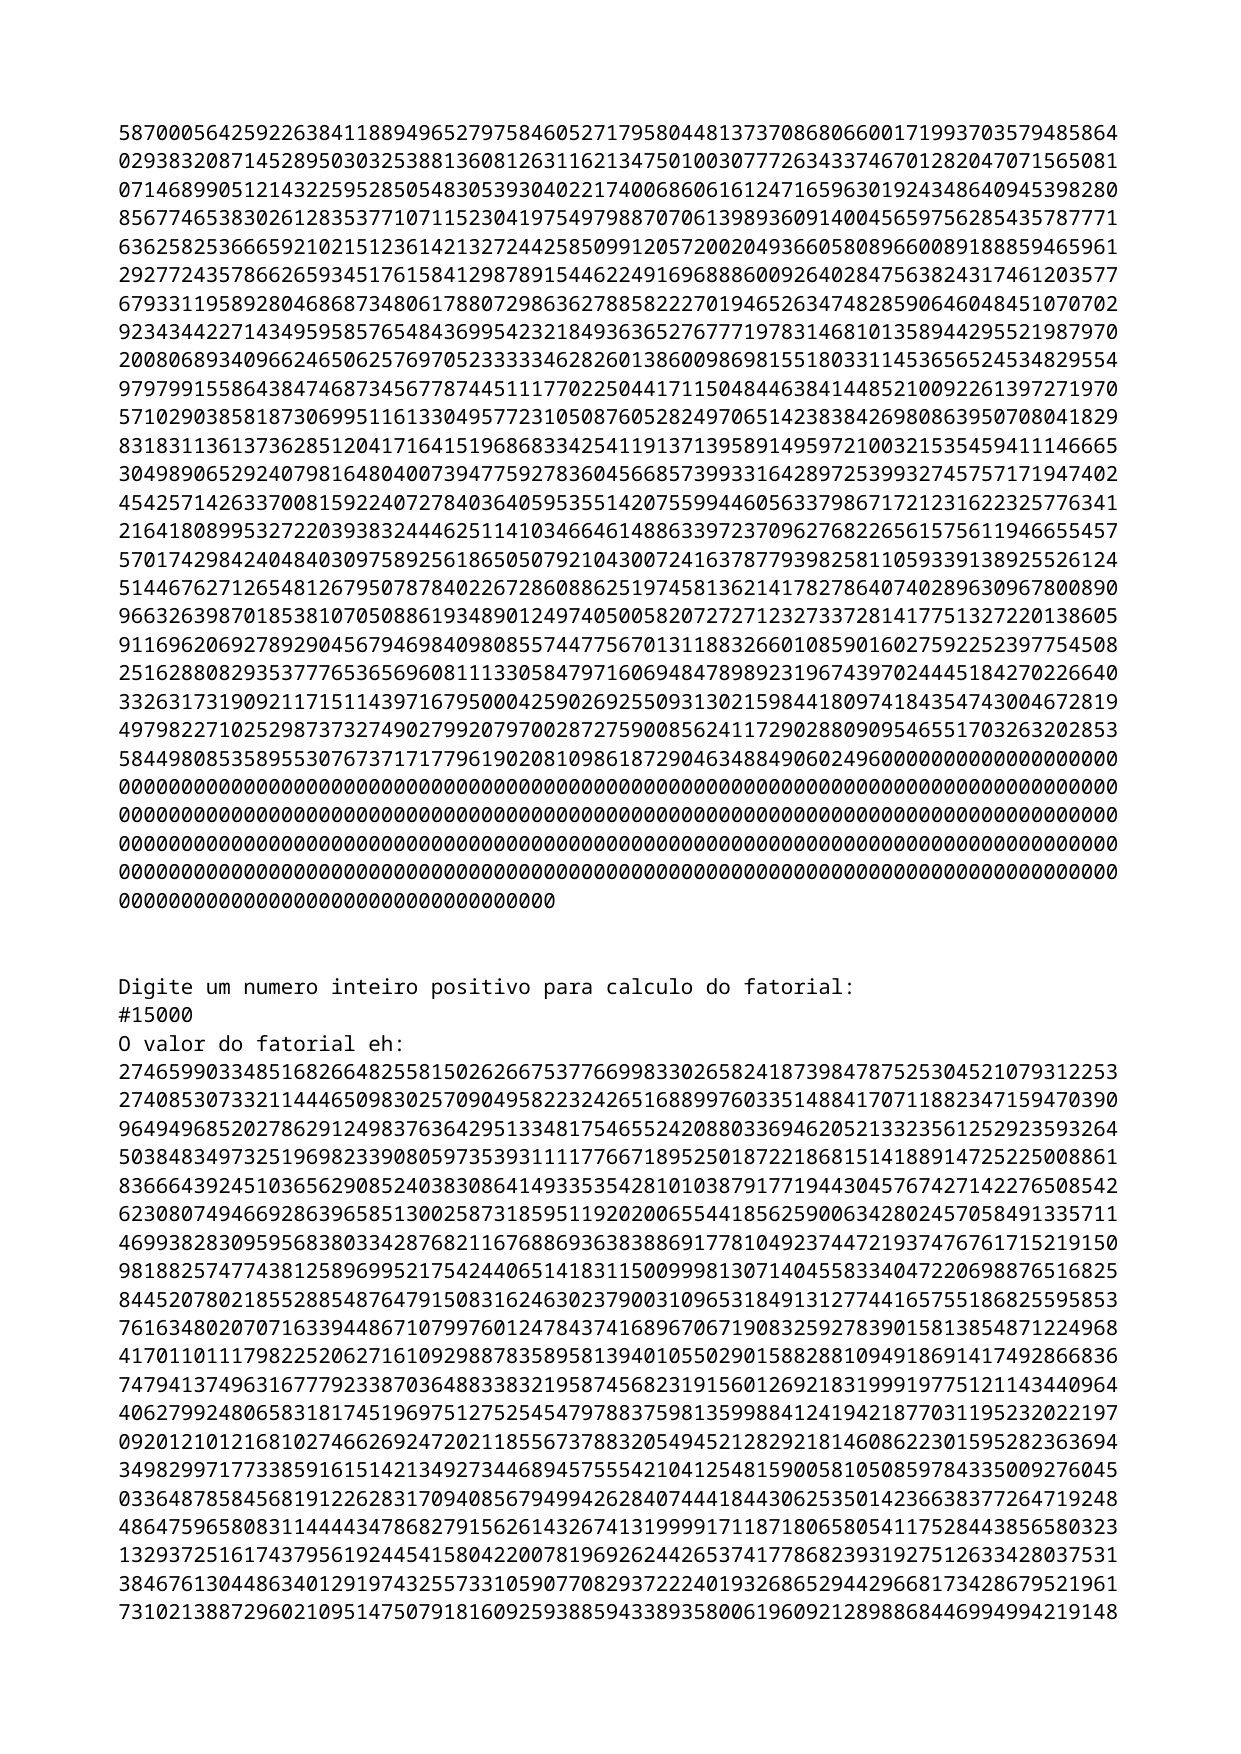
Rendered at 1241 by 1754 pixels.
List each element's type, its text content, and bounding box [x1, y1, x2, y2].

text 58700056425922638411889496527975846052717958044813737086806600171993703579485864029383208714528950303253881360812631162134750100307772634337467012820470715650810714689905121432259528505483053930402217400686061612471659630192434864094539828085677465383026128353771071152304197549798870706139893609140045659756285435787771636258253666592102151236142132724425850991205720020493660580896600891888594659612927724357866265934517615841298789154462249169688860092640284756382431746120357767933119589280468687348061788072986362788582227019465263474828590646048451070702923434422714349595857654843699542321849363652767771978314681013589442955219879702008068934096624650625769705233333462826013860098698155180331145365652453482955497979915586438474687345677874451117702250441711504844638414485210092261397271970571029038581873069951161330495772310508760528249706514238384269808639507080418298318311361373628512041716415196868334254119137139589149597210032153545941114666530498906529240798164804007394775927836045668573993316428972539932745757171947402454257142633700815922407278403640595355142075599446056337986717212316223257763412164180899532722039383244462511410346646148863397237096276822656157561194665545757017429842404840309758925618650507921043007241637877939825811059339138925526124514467627126548126795078784022672860886251974581362141782786407402896309678008909663263987018538107050886193489012497405005820727271232733728141775132722013860591169620692789290456794698409808557447756701311883266010859016027592252397754508251628808293537776536569608111330584797160694847898923196743970244451842702266403326317319092117151143971679500042590269255093130215984418097418435474300467281949798227102529873732749027992079700287275900856241172902880909546551703263202853584498085358955307673717177961902081098618729046348849060249600000000000000000000000000000000000000000000000000000000000000000000000000000000000000000000000000000000000000000000000000000000000000000000000000000000000000000000000000000000000000000000000000000000000000000000000000000000000000000000000000000000000000000000000000000000000000000000000000000000000000000000000000000000000000000000000000000000000000000000000000000000000000 [118, 118, 1122, 914]
text Digite um numero inteiro positivo para calculo do fatorial: [118, 972, 1122, 1000]
text #15000 [118, 1000, 1122, 1029]
text O valor do fatorial eh: 2746599033485168266482558150262667537766998330265824187398478752530452107931225327408530733211444650983025709049582232426516889976033514884170711882347159470390964949685202786291249837636429513348175465524208803369462052133235612529235932645038483497325196982339080597353931111776671895250187221868151418891472522500886183666439245103656290852403830864149335354281010387917719443045767427142276508542623080749466928639658513002587318595119202006554418562590063428024570584913357114699382830959568380334287682116768869363838869177810492374472193747676171521915098188257477438125896995217542440651418311500999813071404558334047220698876516825844520780218552885487647915083162463023790031096531849131277441657551868255958537616348020707163394486710799760124784374168967067190832592783901581385487122496841701101117982252062716109298878358958139401055029015882881094918691417492866836747941374963167779233870364883383219587456823191560126921831999197751211434409644062799248065831817451969751275254547978837598135998841241942187703119523202219709201210121681027466269247202118556737883205494521282921814608622301595282363694349829971773385916151421349273446894575554210412548159005810508597843350092760450336487858456819122628317094085679499426284074441844306253501423663837726471924848647596580831144443478682791562614326741319999171187180658054117528443856580323132937251617437956192445415804220078196926244265374177868239319275126334280375313846761304486340129197432557331059077082937222401932686529442966817342867952196173102138872960210951475079181609259388594338935800619609212898868446994994219148 [118, 1029, 1122, 1626]
